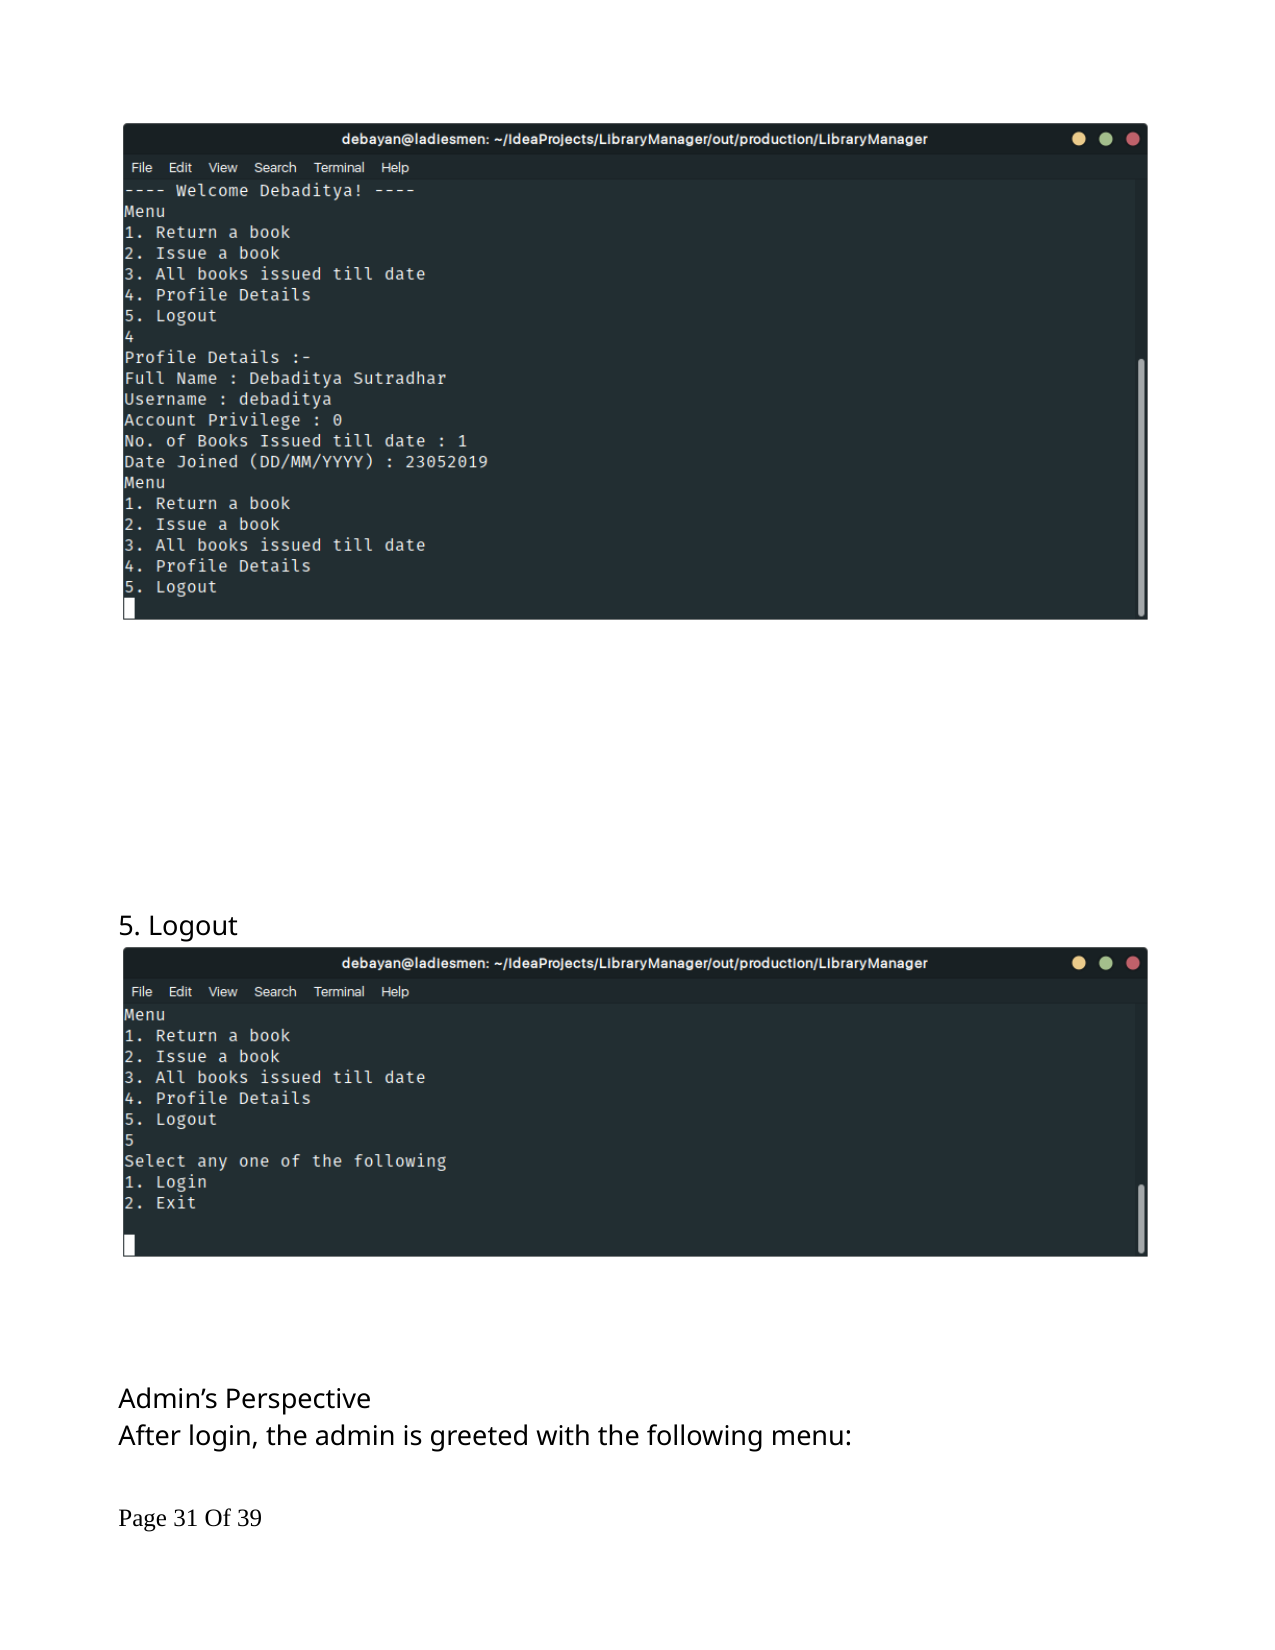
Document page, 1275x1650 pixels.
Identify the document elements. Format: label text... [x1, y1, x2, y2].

picture [118, 118, 1157, 629]
text Admin’s Perspective [118, 1379, 1157, 1416]
text After login, the admin is greeted with the following menu: [118, 1416, 1157, 1453]
text 5. Logout [118, 906, 1157, 943]
picture [118, 943, 1157, 1266]
